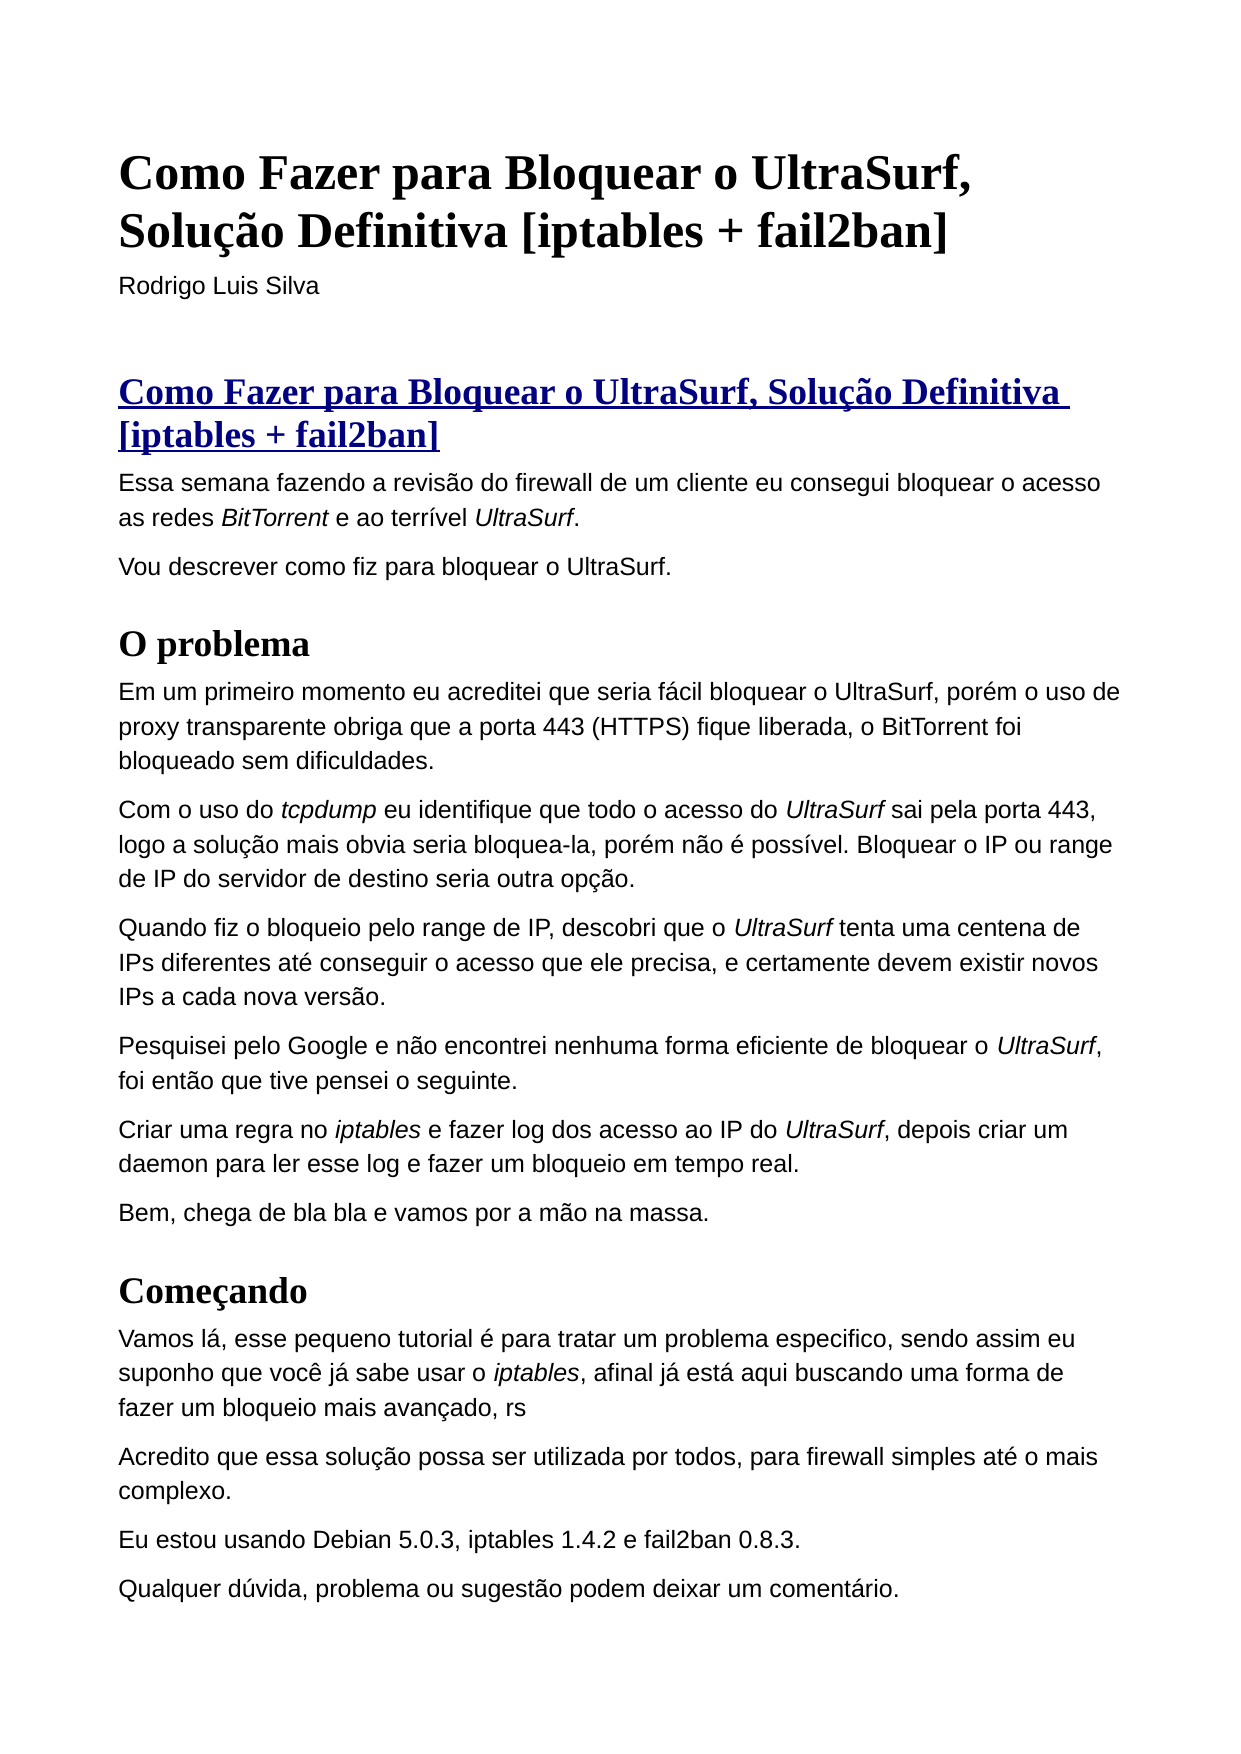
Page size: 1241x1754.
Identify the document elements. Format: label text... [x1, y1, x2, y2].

text Qualquer dúvida, problema ou sugestão podem deixar um comentário. [118, 1574, 1122, 1603]
text Essa semana fazendo a revisão do firewall de um cliente eu consegui bloquear o acesso as redes BitTorrent e ao terrível UltraSurf. [118, 468, 1122, 531]
text Em um primeiro momento eu acreditei que seria fácil bloquear o UltraSurf, porém o uso de proxy transparente obriga que a porta 443 (HTTPS) fique liberada, o BitTorrent foi bloqueado sem dificuldades. [118, 677, 1122, 775]
text Acredito que essa solução possa ser utilizada por todos, para firewall simples até o mais complexo. [118, 1442, 1122, 1505]
text Criar uma regra no iptables e fazer log dos acesso ao IP do UltraSurf, depois criar um daemon para ler esse log e fazer um bloqueio em tempo real. [118, 1115, 1122, 1178]
subtitle Como Fazer para Bloquear o UltraSurf, Solução Definitiva [iptables + fail2ban] [118, 369, 1122, 456]
text Com o uso do tcpdump eu identifique que todo o acesso do UltraSurf sai pela porta 443, logo a solução mais obvia seria bloquea-la, porém não é possível. Bloquear o IP ou range de IP do servidor de destino seria outra opção. [118, 795, 1122, 893]
text Pesquisei pelo Google e não encontrei nenhuma forma eficiente de bloquear o UltraSurf, foi então que tive pensei o seguinte. [118, 1031, 1122, 1094]
text Vou descrever como fiz para bloquear o UltraSurf. [118, 552, 1122, 580]
subtitle Como Fazer para Bloquear o UltraSurf, Solução Definitiva [iptables + fail2ban] [118, 143, 1122, 258]
text Bem, chega de bla bla e vamos por a mão na massa. [118, 1198, 1122, 1227]
text Vamos lá, esse pequeno tutorial é para tratar um problema especifico, sendo assim eu suponho que você já sabe usar o iptables, afinal já está aqui buscando uma forma de fazer um bloqueio mais avançado, rs [118, 1324, 1122, 1421]
text Quando fiz o bloqueio pelo range de IP, descobri que o UltraSurf tenta uma centena de IPs diferentes até conseguir o acesso que ele precisa, e certamente devem existir novos IPs a cada nova versão. [118, 913, 1122, 1011]
subtitle O problema [118, 621, 1122, 664]
text Rodrigo Luis Silva [118, 271, 1122, 299]
subtitle Começando [118, 1268, 1122, 1311]
text Eu estou usando Debian 5.0.3, iptables 1.4.2 e fail2ban 0.8.3. [118, 1525, 1122, 1554]
